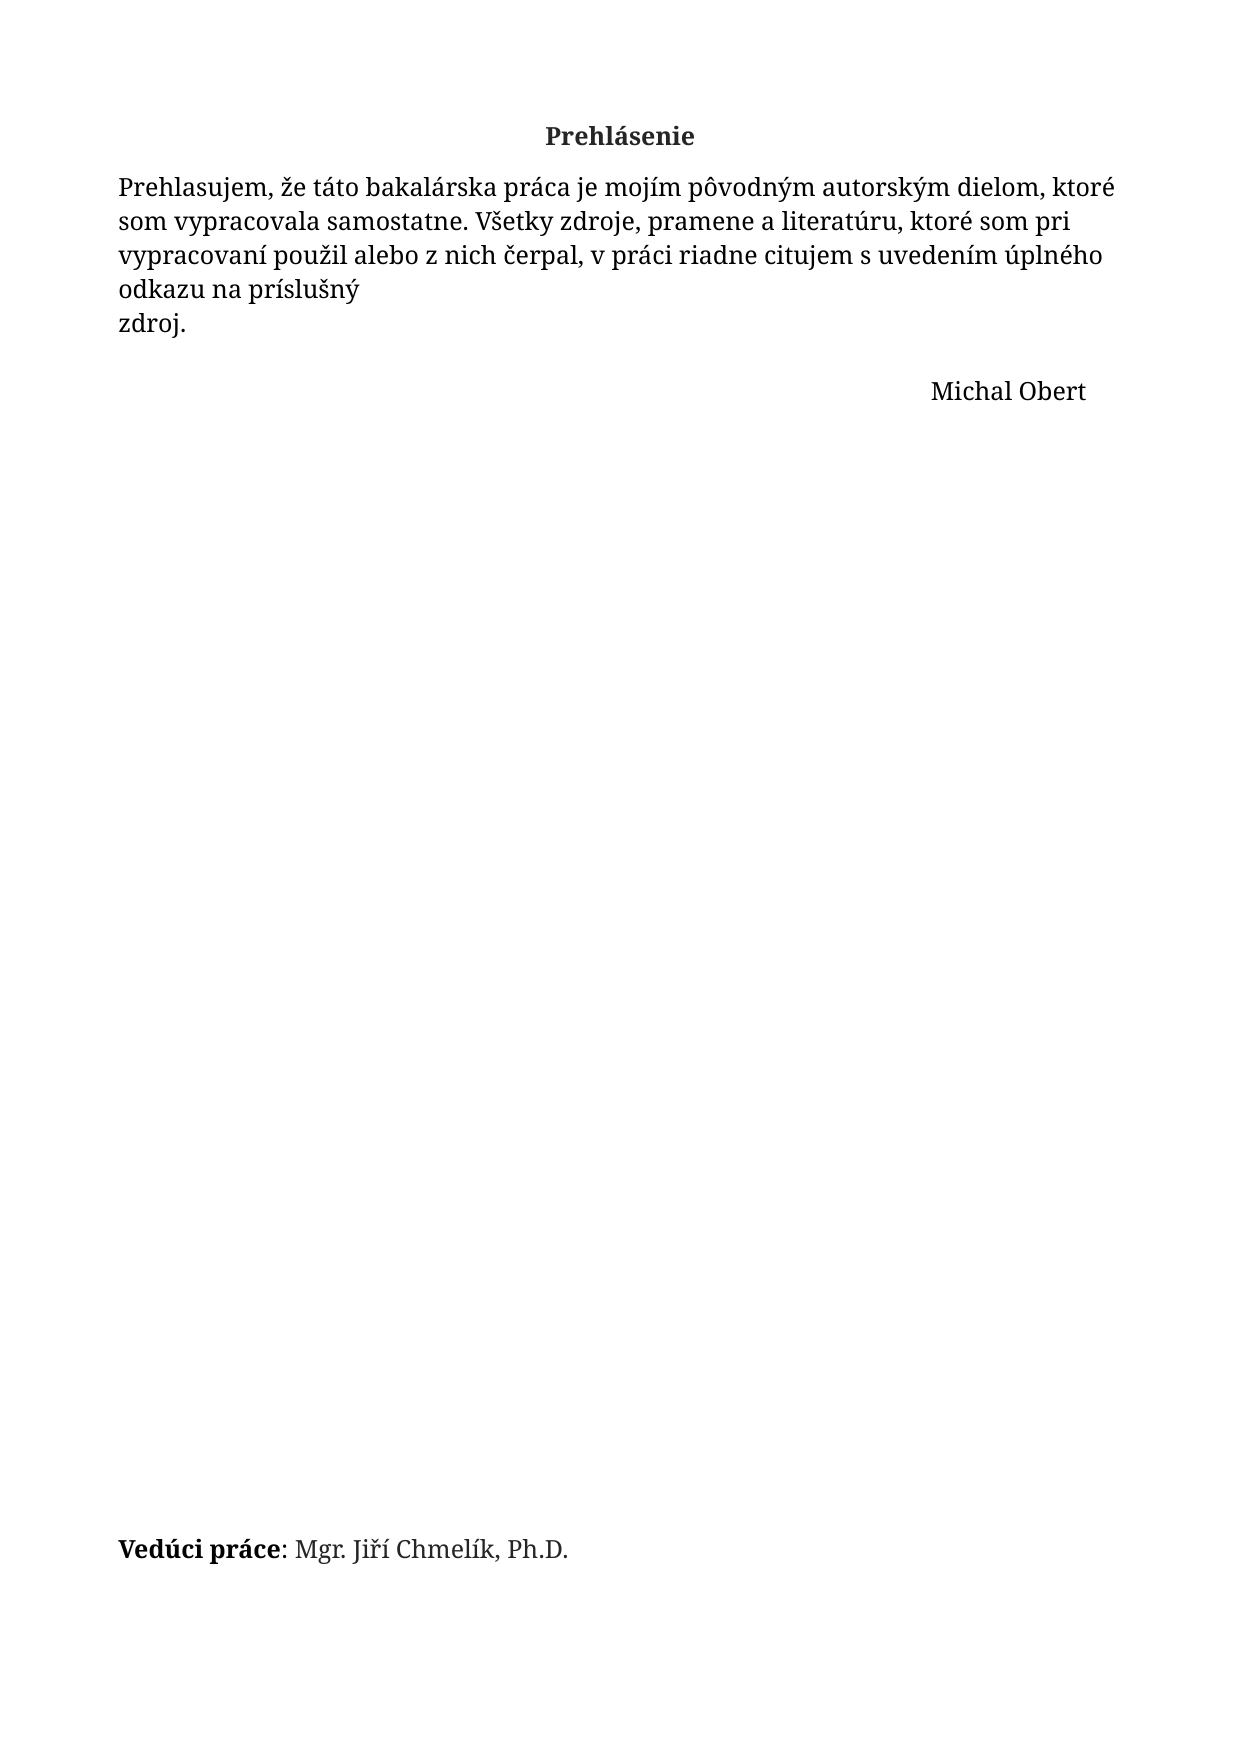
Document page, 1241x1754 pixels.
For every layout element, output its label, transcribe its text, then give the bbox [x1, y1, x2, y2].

text zdroj. [118, 305, 1122, 339]
text Prehlasujem, že táto bakalárska práca je mojím pôvodným autorským dielom, ktoré som vypracovala samostatne. Všetky zdroje, pramene a literatúru, ktoré som pri vypracovaní použil alebo z nich čerpal, v práci riadne citujem s uvedením úplného odkazu na príslušný [118, 169, 1122, 305]
text Michal Obert [118, 373, 1122, 408]
text Vedúci práce: Mgr. Jiří Chmelík, Ph.D. [118, 1532, 1122, 1566]
text Prehlásenie [118, 118, 1122, 152]
